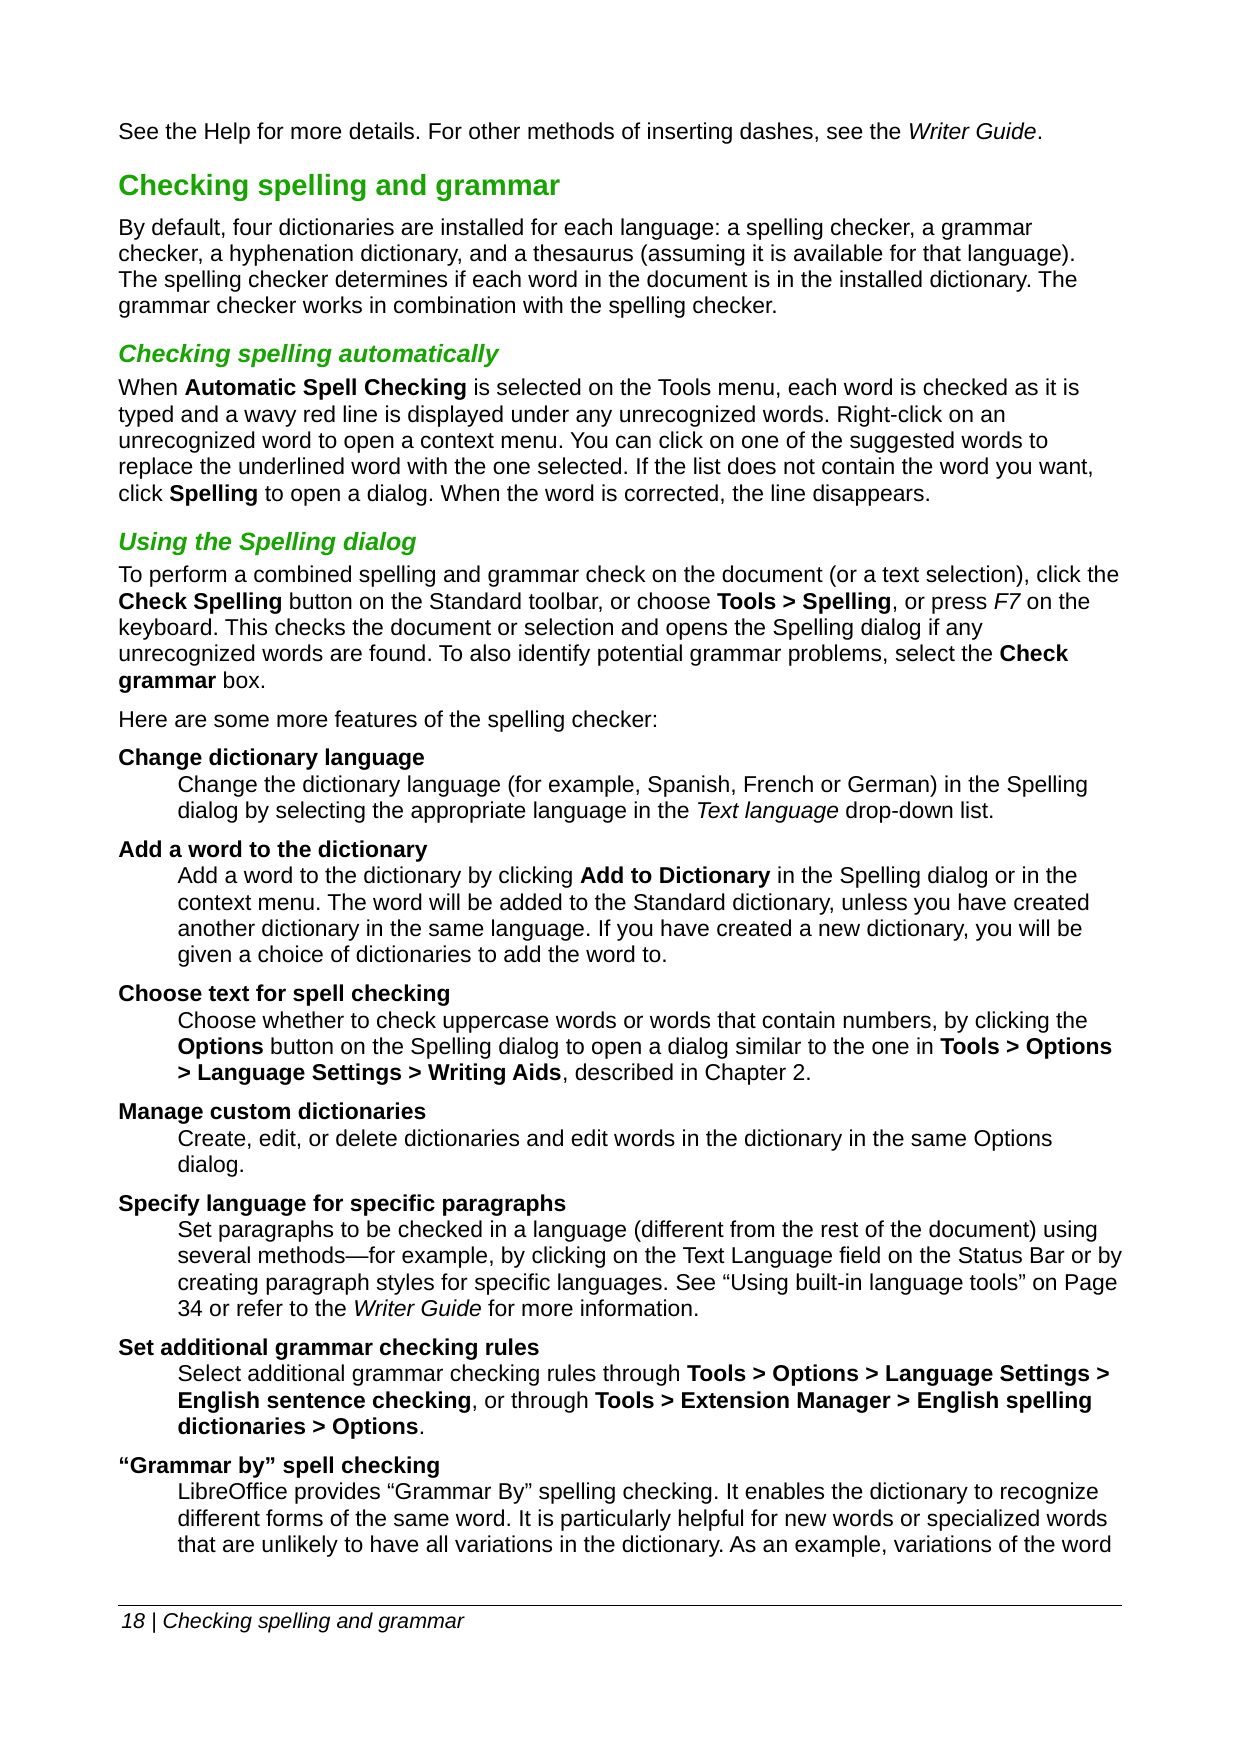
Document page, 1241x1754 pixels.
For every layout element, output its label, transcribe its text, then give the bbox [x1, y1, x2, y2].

text Choose text for spell checking [118, 980, 1122, 1007]
text When Automatic Spell Checking is selected on the Tools menu, each word is checked as it is typed and a wavy red line is displayed under any unrecognized words. Right-click on an unrecognized word to open a context menu. You can click on one of the suggested words to replace the underlined word with the one selected. If the list does not contain the word you want, click Spelling to open a dialog. When the word is corrected, the line disappears. [118, 374, 1122, 506]
text Add a word to the dictionary [118, 836, 1122, 862]
text Change the dictionary language (for example, Spanish, French or German) in the Spelling dialog by selecting the appropriate language in the Text language drop-down list. [177, 771, 1122, 823]
text “Grammar by” spell checking [118, 1452, 1122, 1478]
text Specify language for specific paragraphs [118, 1190, 1122, 1216]
text Select additional grammar checking rules through Tools > Options > Language Settings > English sentence checking, or through Tools > Extension Manager > English spelling dictionaries > Options. [177, 1360, 1122, 1439]
text Here are some more features of the spelling checker: [118, 706, 1122, 732]
text Manage custom dictionaries [118, 1098, 1122, 1124]
text Set paragraphs to be checked in a language (different from the rest of the document) using several methods—for example, by clicking on the Text Language field on the Status Bar or by creating paragraph styles for specific languages. See “Using built-in language tools” on Page 34 or refer to the Writer Guide for more information. [177, 1216, 1122, 1321]
subtitle Using the Spelling dialog [118, 527, 1122, 555]
text See the Help for more details. For other methods of inserting dashes, see the Writer Guide. [118, 118, 1122, 144]
text Set additional grammar checking rules [118, 1334, 1122, 1360]
text Create, edit, or delete dictionaries and edit words in the dictionary in the same Options dialog. [177, 1124, 1122, 1177]
text LibreOffice provides “Grammar By” spelling checking. It enables the dictionary to recognize different forms of the same word. It is particularly helpful for new words or specialized words that are unlikely to have all variations in the dictionary. As an example, variations of the word [177, 1478, 1122, 1557]
subtitle Checking spelling automatically [118, 339, 1122, 368]
text By default, four dictionaries are installed for each language: a spelling checker, a grammar checker, a hyphenation dictionary, and a thesaurus (assuming it is available for that language). The spelling checker determines if each word in the document is in the installed dictionary. The grammar checker works in combination with the spelling checker. [118, 213, 1122, 319]
text Add a word to the dictionary by clicking Add to Dictionary in the Spelling dialog or in the context menu. The word will be added to the Standard dictionary, unless you have created another dictionary in the same language. If you have created a new dictionary, you will be given a choice of dictionaries to add the word to. [177, 862, 1122, 968]
subtitle Checking spelling and grammar [118, 168, 1122, 202]
text To perform a combined spelling and grammar check on the document (or a text selection), click the Check Spelling button on the Standard toolbar, or choose Tools > Spelling, or press F7 on the keyboard. This checks the document or selection and opens the Spelling dialog if any unrecognized words are found. To also identify potential grammar problems, select the Check grammar box. [118, 561, 1122, 693]
text Choose whether to check uppercase words or words that contain numbers, by clicking the Options button on the Spelling dialog to open a dialog similar to the one in Tools > Options > Language Settings > Writing Aids, described in Chapter 2. [177, 1007, 1122, 1086]
text Change dictionary language [118, 744, 1122, 771]
